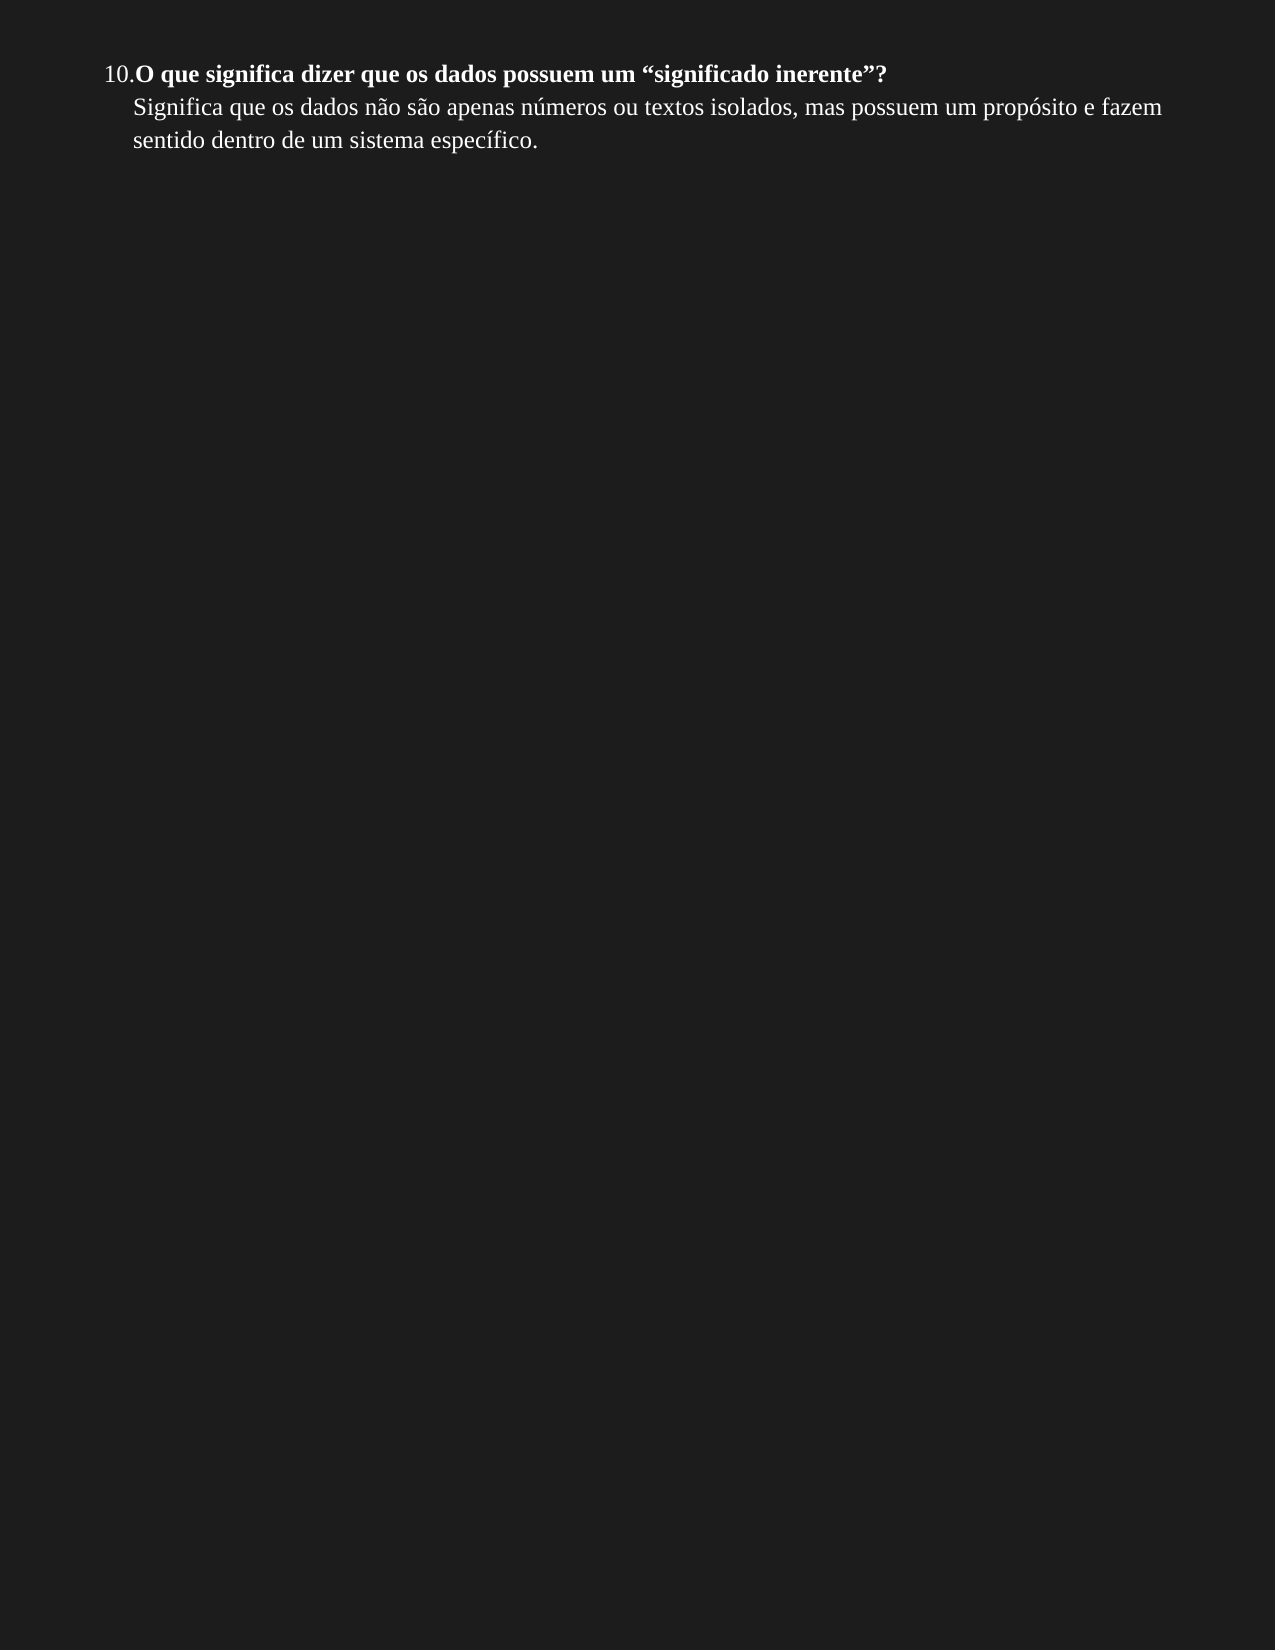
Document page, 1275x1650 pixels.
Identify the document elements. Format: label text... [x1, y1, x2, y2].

list O que significa dizer que os dados possuem um “significado inerente”? Significa que os dados não são apenas números ou textos isolados, mas possuem um propósito e fazem sentido dentro de um sistema específico. [103, 59, 1216, 154]
